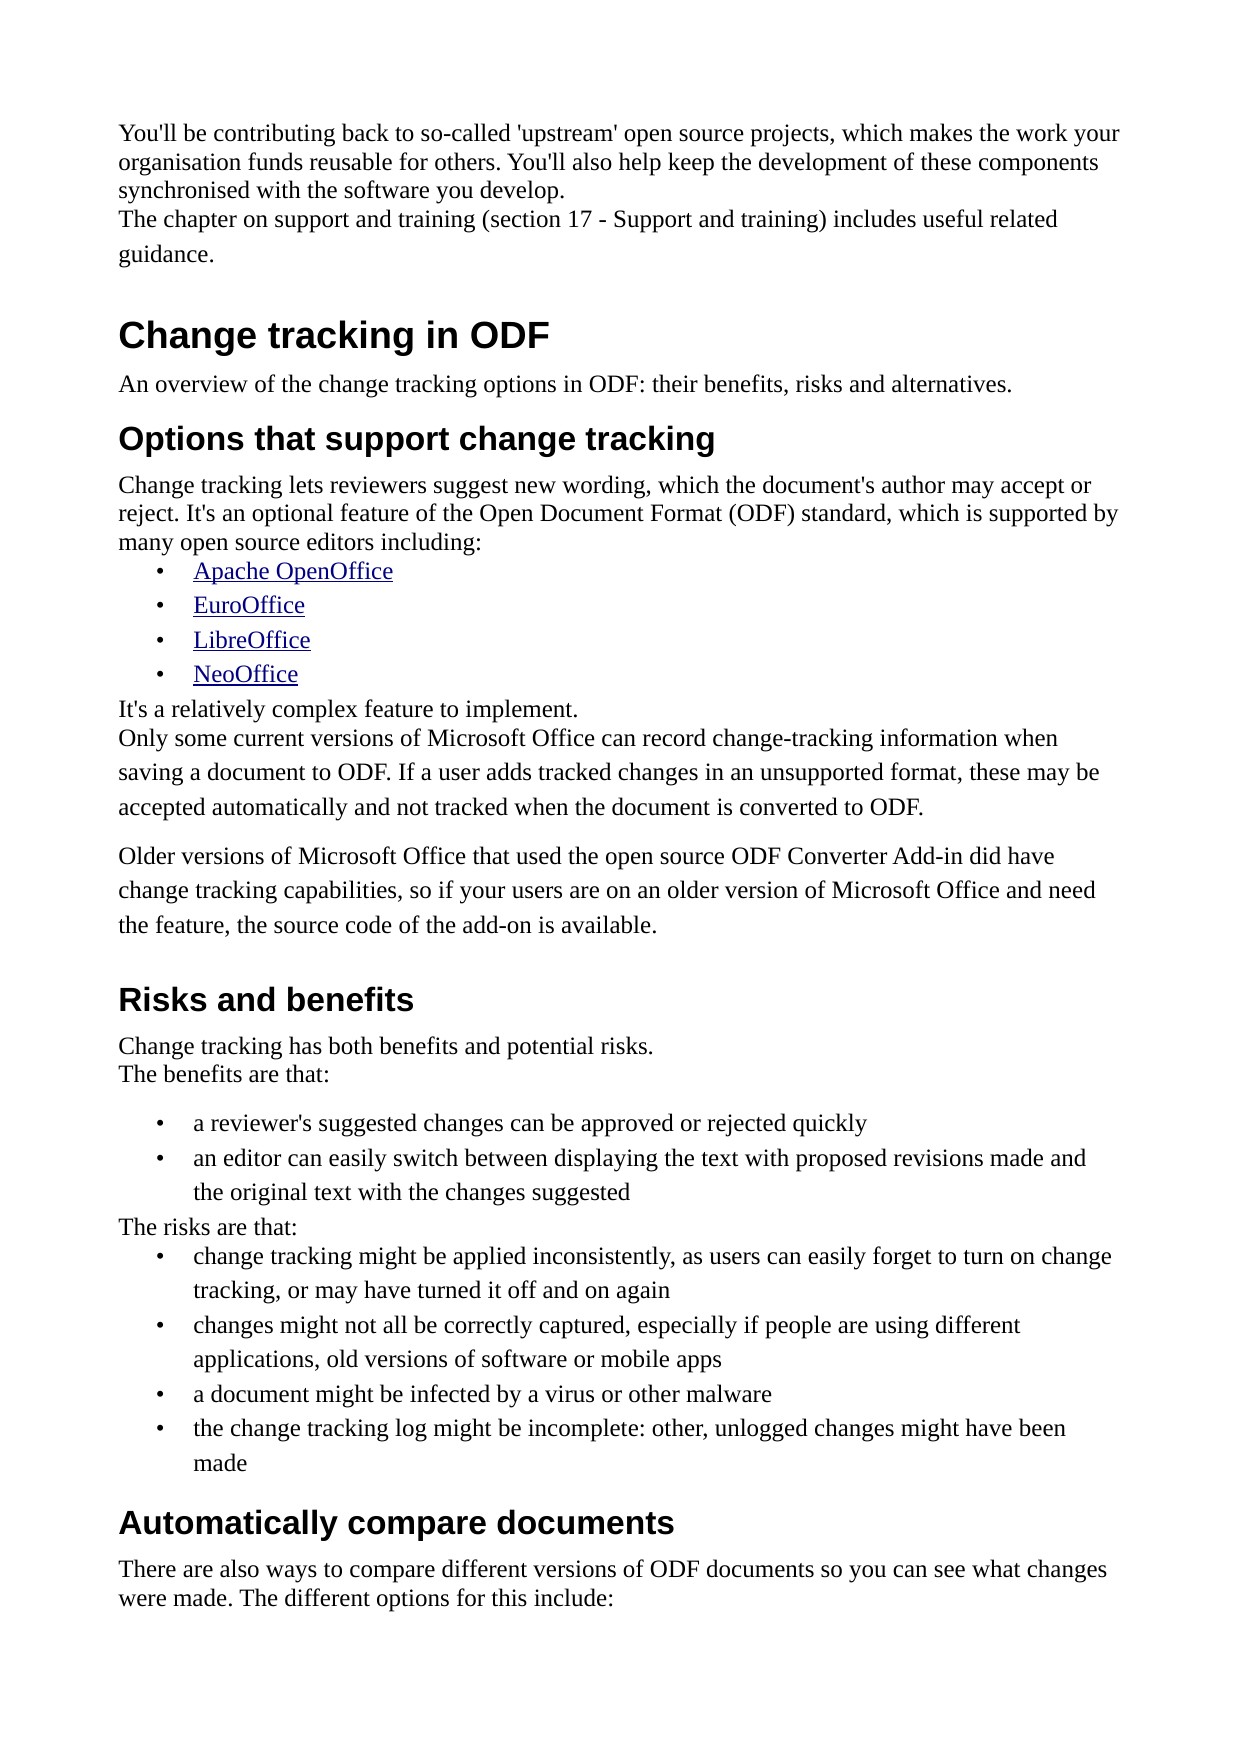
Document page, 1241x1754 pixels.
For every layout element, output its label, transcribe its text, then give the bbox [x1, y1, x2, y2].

text You'll be contributing back to so-called 'upstream' open source projects, which makes the work your organisation funds reusable for others. You'll also help keep the development of these components synchronised with the software you develop. [118, 118, 1122, 204]
text Change tracking lets reviewers suggest new wording, which the document's author may accept or reject. It's an optional feature of the Open Document Format (ODF) standard, which is supported by many open source editors including: [118, 470, 1122, 556]
subtitle Risks and benefits [118, 979, 1122, 1018]
list changes might not all be correctly captured, especially if people are using different applications, old versions of software or mobile apps [156, 1310, 1122, 1373]
text It's a relatively complex feature to implement. [118, 694, 1122, 723]
list an editor can easily switch between displaying the text with proposed revisions made and the original text with the changes suggested [156, 1143, 1122, 1206]
subtitle Automatically compare documents [118, 1503, 1122, 1542]
list the change tracking log might be incomplete: other, unlogged changes might have been made [156, 1413, 1122, 1476]
list Apache OpenOffice [156, 556, 1122, 585]
list LibreOffice [156, 625, 1122, 654]
text The benefits are that: [118, 1059, 1122, 1088]
text An overview of the change tracking options in ODF: their benefits, risks and alternatives. [118, 369, 1122, 398]
text The risks are that: [118, 1212, 1122, 1241]
text Change tracking has both benefits and potential risks. [118, 1031, 1122, 1059]
subtitle Change tracking in ODF [118, 313, 1122, 357]
list a reviewer's suggested changes can be approved or rejected quickly [156, 1108, 1122, 1137]
list change tracking might be applied inconsistently, as users can easily forget to turn on change tracking, or may have turned it off and on again [156, 1241, 1122, 1304]
text Older versions of Microsoft Office that used the open source ODF Converter Add-in did have change tracking capabilities, so if your users are on an older version of Microsoft Office and need the feature, the source code of the add-on is available. [118, 841, 1122, 938]
list EuroOffice [156, 591, 1122, 619]
subtitle Options that support change tracking [118, 419, 1122, 457]
list NeoOffice [156, 659, 1122, 688]
text The chapter on support and training (section 17 - Support and training) includes useful related guidance. [118, 204, 1122, 268]
text Only some current versions of Microsoft Office can record change-tracking information when saving a document to ODF. If a user adds tracked changes in an unsupported format, these may be accepted automatically and not tracked when the document is converted to ODF. [118, 723, 1122, 820]
list a document might be infected by a virus or other malware [156, 1379, 1122, 1407]
text There are also ways to compare different versions of ODF documents so you can see what changes were made. The different options for this include: [118, 1554, 1122, 1612]
